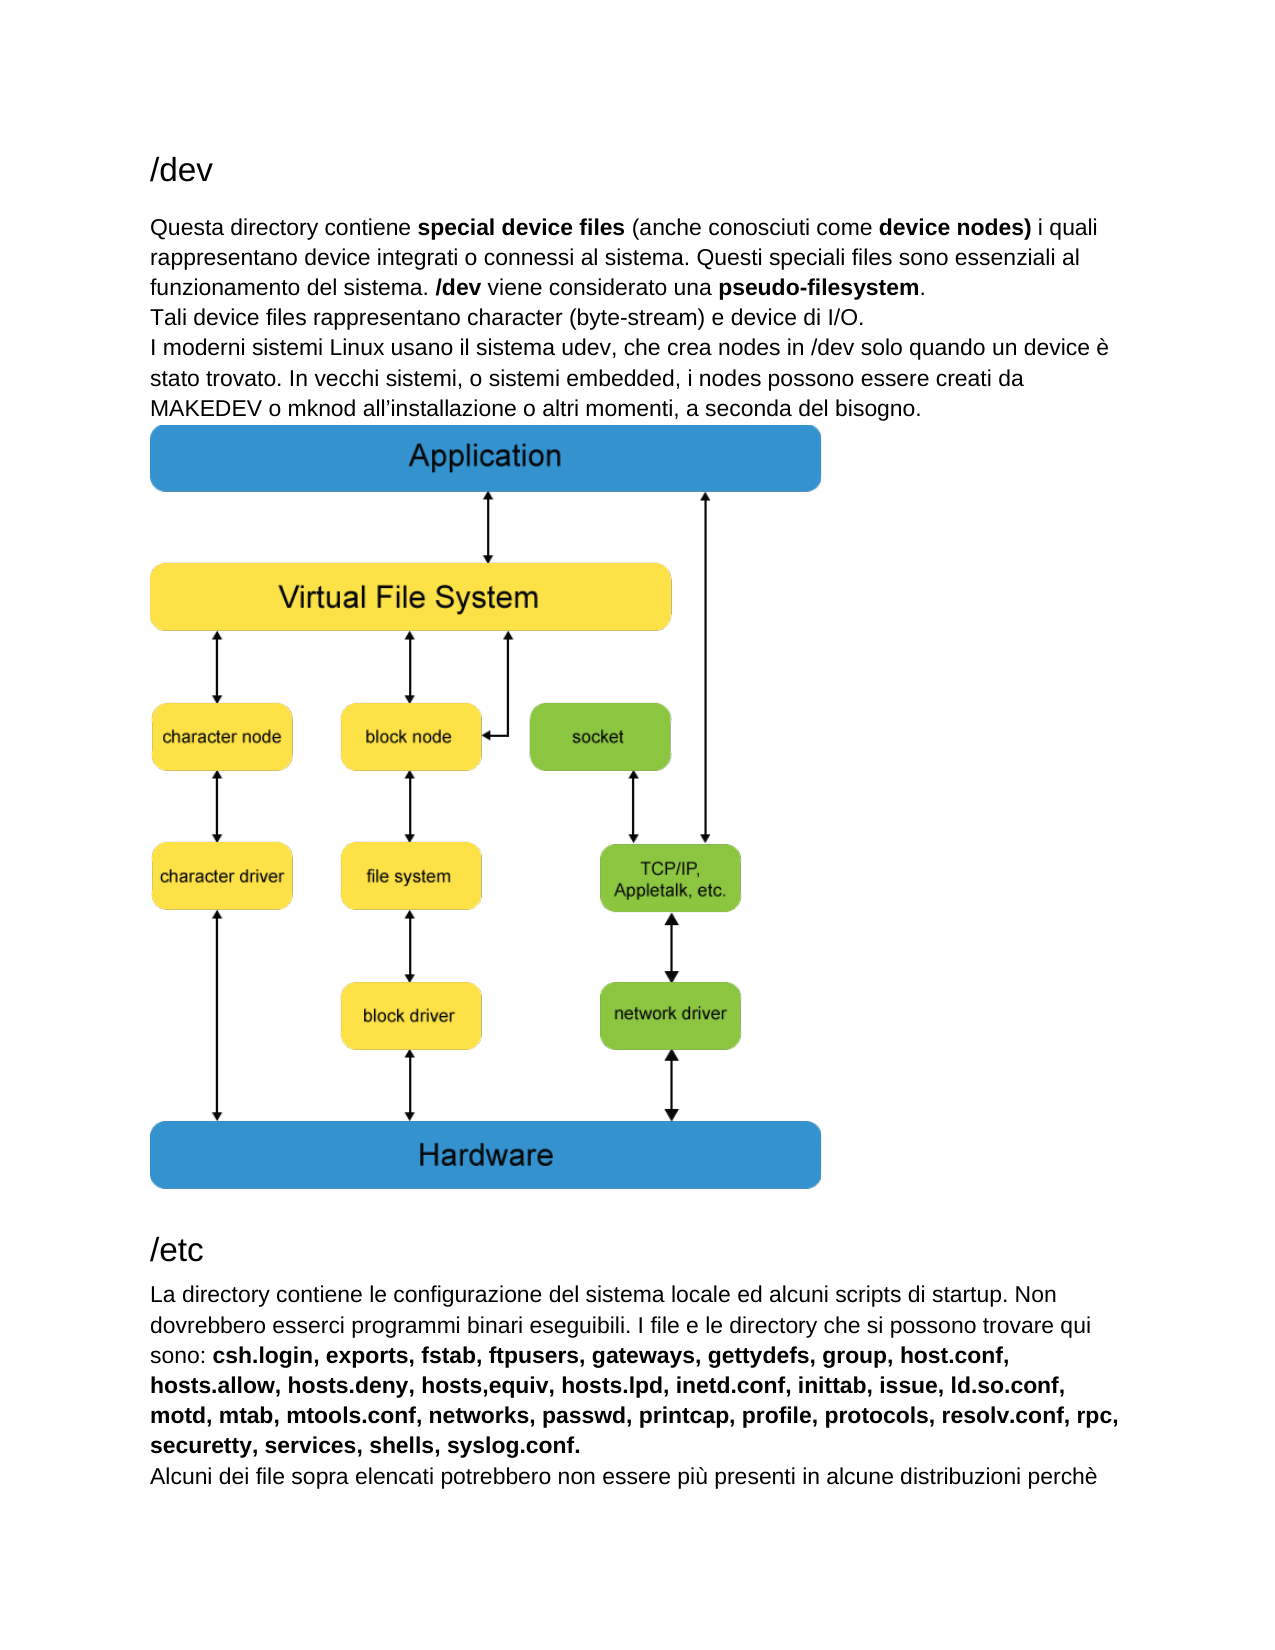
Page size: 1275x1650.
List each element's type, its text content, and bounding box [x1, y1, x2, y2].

text Alcuni dei file sopra elencati potrebbero non essere più presenti in alcune distribuzioni perchè [150, 1463, 1125, 1489]
picture [150, 425, 822, 1190]
subtitle /dev [150, 150, 1125, 188]
text Questa directory contiene special device files (anche conosciuti come device nodes) i quali rappresentano device integrati o connessi al sistema. Questi speciali files sono essenziali al funzionamento del sistema. /dev viene considerato una pseudo-filesystem. Tali device files rappresentano character (byte-stream) e device di I/O. I moderni sistemi Linux usano il sistema udev, che crea nodes in /dev solo quando un device è stato trovato. In vecchi sistemi, o sistemi embedded, i nodes possono essere creati da MAKEDEV o mknod all’installazione o altri momenti, a seconda del bisogno. [150, 213, 1125, 1189]
text La directory contiene le configurazione del sistema locale ed alcuni scripts di startup. Non dovrebbero esserci programmi binari eseguibili. I file e le directory che si possono trovare qui sono: csh.login, exports, fstab, ftpusers, gateways, gettydefs, group, host.conf, hosts.allow, hosts.deny, hosts,equiv, hosts.lpd, inetd.conf, inittab, issue, ld.so.conf, motd, mtab, mtools.conf, networks, passwd, printcap, profile, protocols, resolv.conf, rpc, securetty, services, shells, syslog.conf. [150, 1281, 1125, 1459]
subtitle /etc [150, 1231, 1125, 1269]
